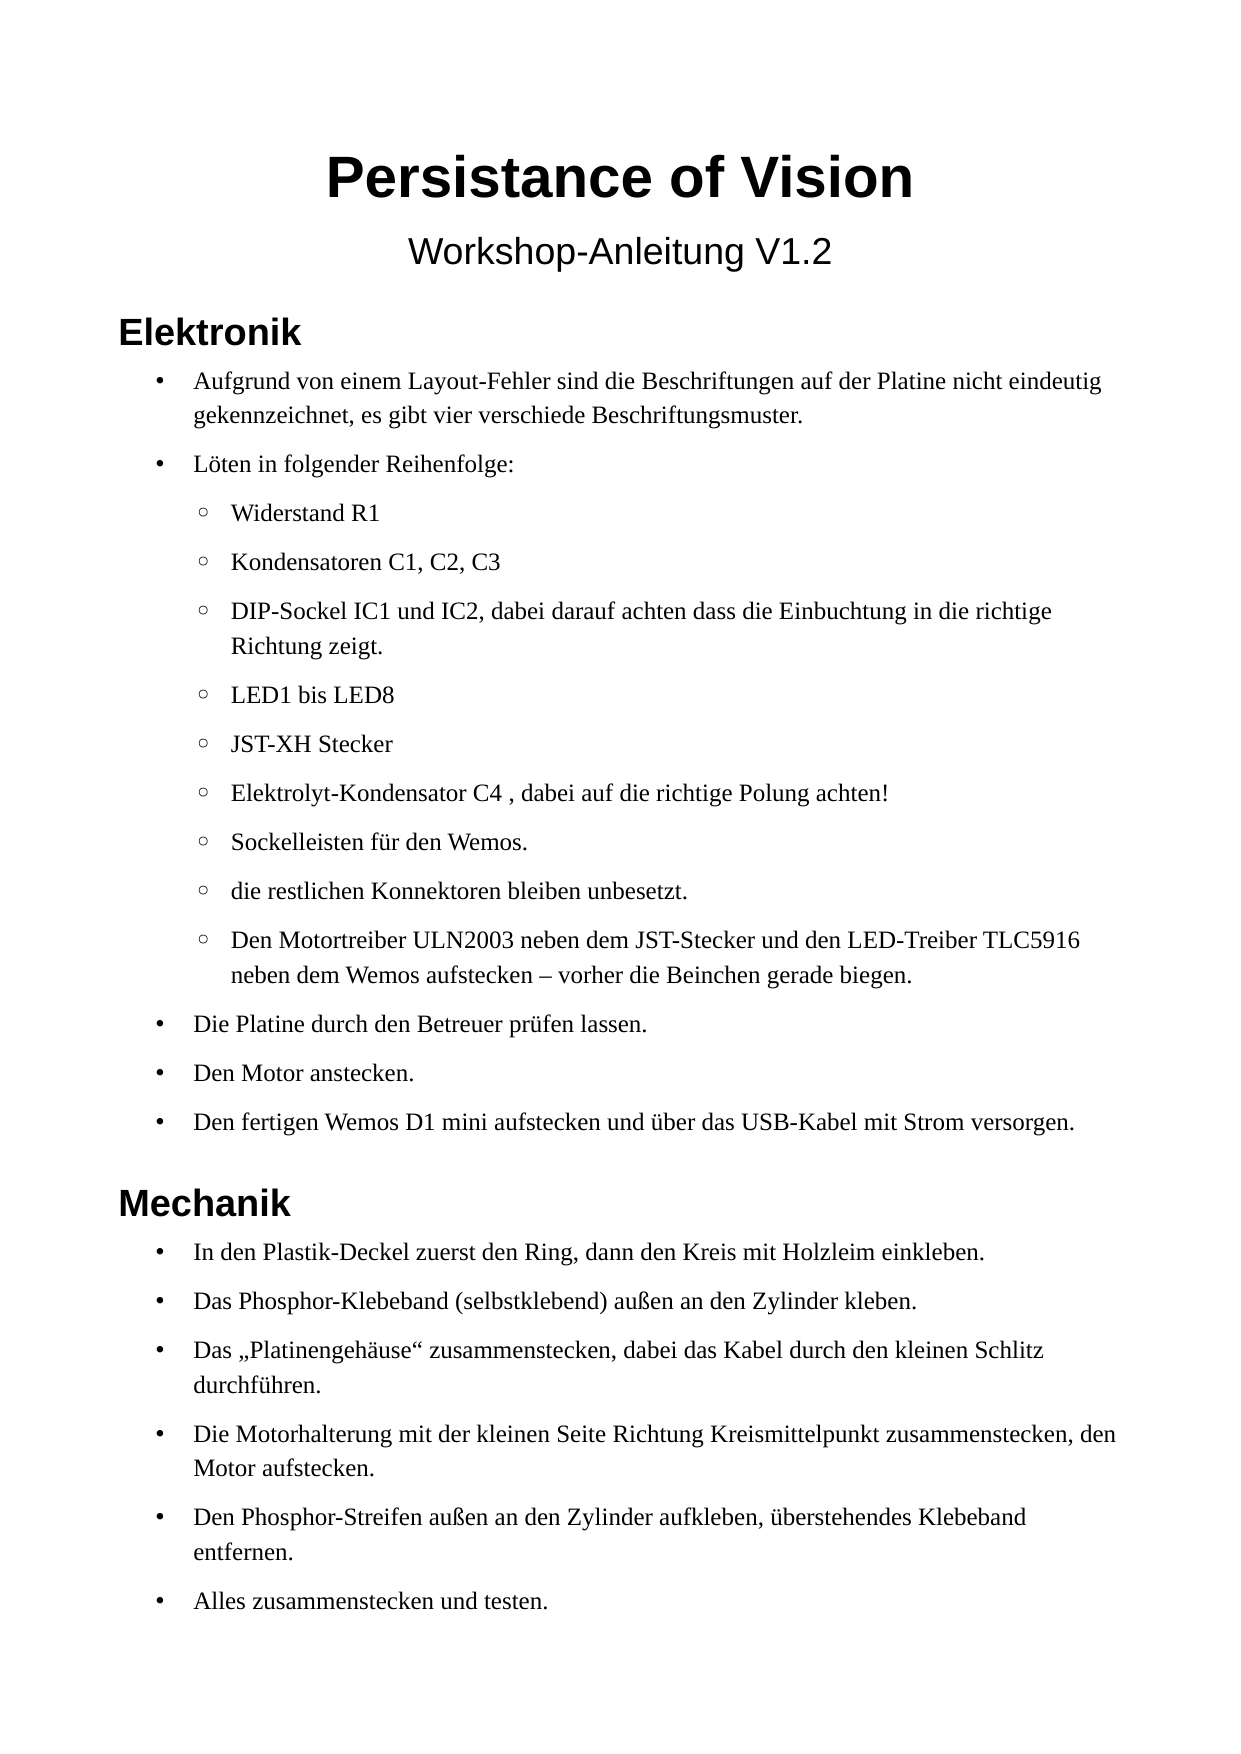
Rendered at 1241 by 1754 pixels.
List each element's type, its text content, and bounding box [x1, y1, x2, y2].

list Den fertigen Wemos D1 mini aufstecken und über das USB-Kabel mit Strom versorgen. [156, 1107, 1122, 1136]
list Das „Platinengehäuse“ zusammenstecken, dabei das Kabel durch den kleinen Schlitz durchführen. [156, 1335, 1122, 1398]
list Widerstand R1 [193, 498, 1122, 527]
list Elektrolyt-Kondensator C4 , dabei auf die richtige Polung achten! [193, 778, 1122, 807]
list Den Motortreiber ULN2003 neben dem JST-Stecker und den LED-Treiber TLC5916 neben dem Wemos aufstecken – vorher die Beinchen gerade biegen. [193, 925, 1122, 988]
subtitle Workshop-Anleitung V1.2 [118, 229, 1122, 272]
list JST-XH Stecker [193, 729, 1122, 758]
list Den Phosphor-Streifen außen an den Zylinder aufkleben, überstehendes Klebeband entfernen. [156, 1502, 1122, 1566]
list Das Phosphor-Klebeband (selbstklebend) außen an den Zylinder kleben. [156, 1286, 1122, 1315]
list Die Motorhalterung mit der kleinen Seite Richtung Kreismittelpunkt zusammenstecken, den Motor aufstecken. [156, 1419, 1122, 1482]
list In den Plastik-Deckel zuerst den Ring, dann den Kreis mit Holzleim einkleben. [156, 1237, 1122, 1266]
list Löten in folgender Reihenfolge: [156, 449, 1122, 478]
list Aufgrund von einem Layout-Fehler sind die Beschriftungen auf der Platine nicht eindeutig gekennzeichnet, es gibt vier verschiede Beschriftungsmuster. [156, 366, 1122, 429]
list LED1 bis LED8 [193, 680, 1122, 709]
list Sockelleisten für den Wemos. [193, 827, 1122, 856]
list Kondensatoren C1, C2, C3 [193, 547, 1122, 576]
title Persistance of Vision [118, 143, 1122, 210]
list Die Platine durch den Betreuer prüfen lassen. [156, 1009, 1122, 1038]
list Den Motor anstecken. [156, 1058, 1122, 1087]
subtitle Mechanik [118, 1181, 1122, 1225]
list die restlichen Konnektoren bleiben unbesetzt. [193, 876, 1122, 905]
list DIP-Sockel IC1 und IC2, dabei darauf achten dass die Einbuchtung in die richtige Richtung zeigt. [193, 596, 1122, 660]
list Alles zusammenstecken und testen. [156, 1586, 1122, 1615]
subtitle Elektronik [118, 309, 1122, 353]
